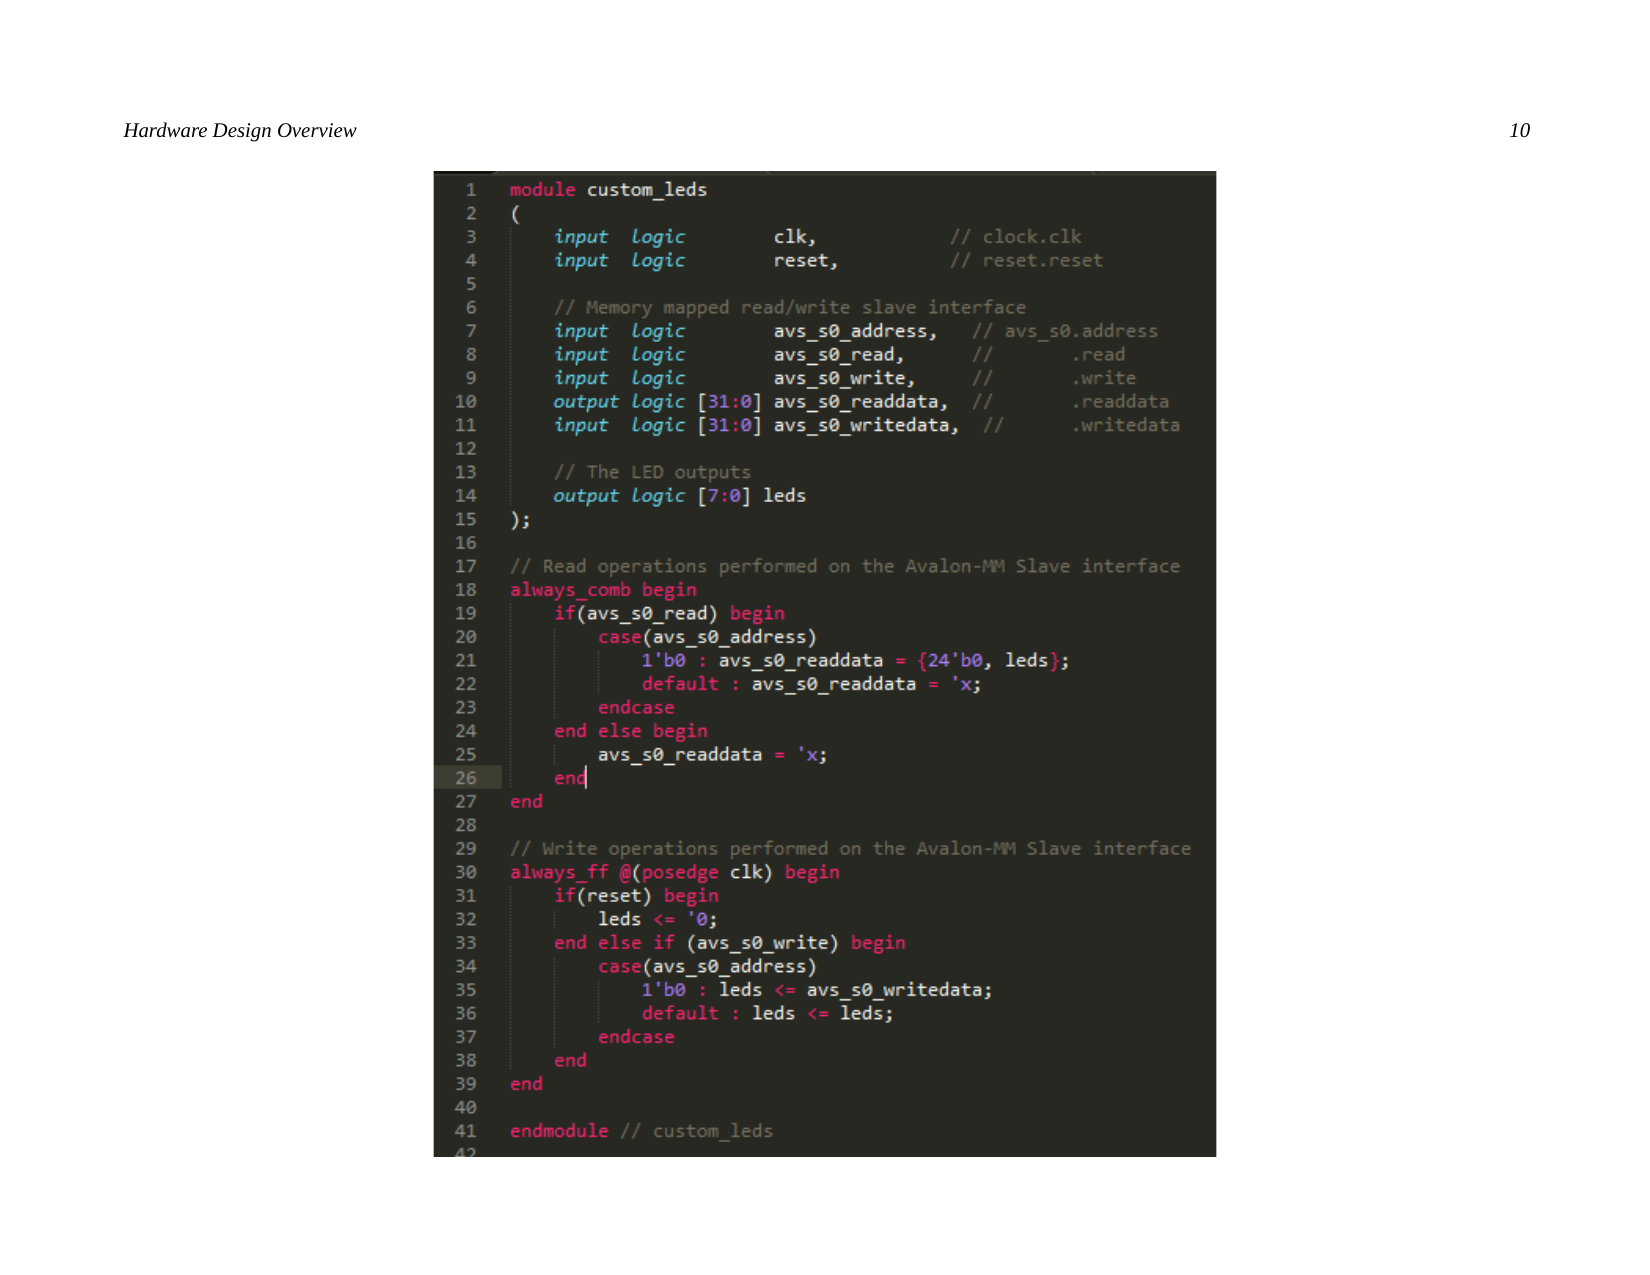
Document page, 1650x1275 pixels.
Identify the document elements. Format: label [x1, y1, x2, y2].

picture [433, 171, 1217, 1157]
